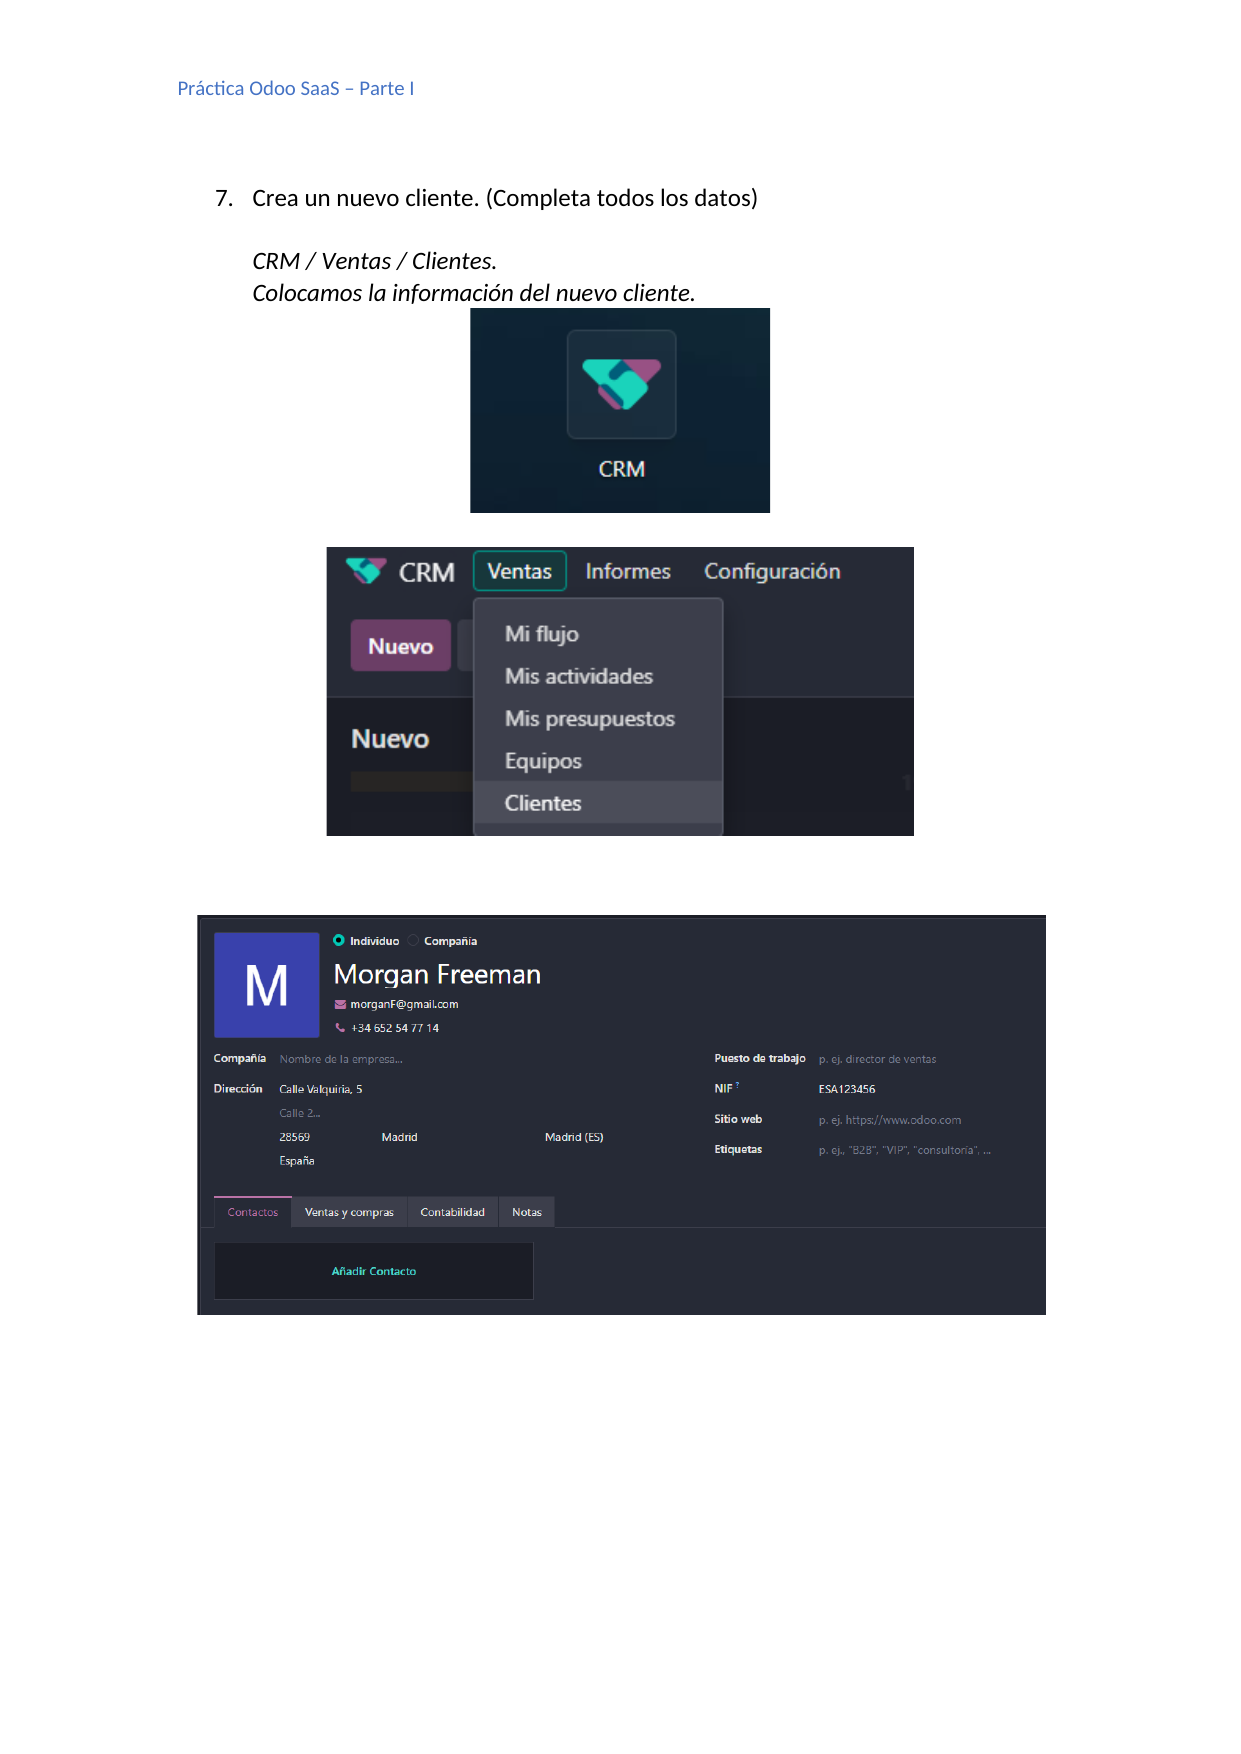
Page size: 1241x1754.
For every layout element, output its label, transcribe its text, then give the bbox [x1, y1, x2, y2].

list Colocamos la información del nuevo cliente. [252, 277, 1063, 307]
list CRM / Ventas / Clientes. [252, 245, 1063, 276]
list Crea un nuevo cliente. (Completa todos los datos) [215, 182, 1063, 212]
picture [197, 915, 1046, 1315]
picture [470, 308, 771, 513]
picture [326, 547, 914, 836]
